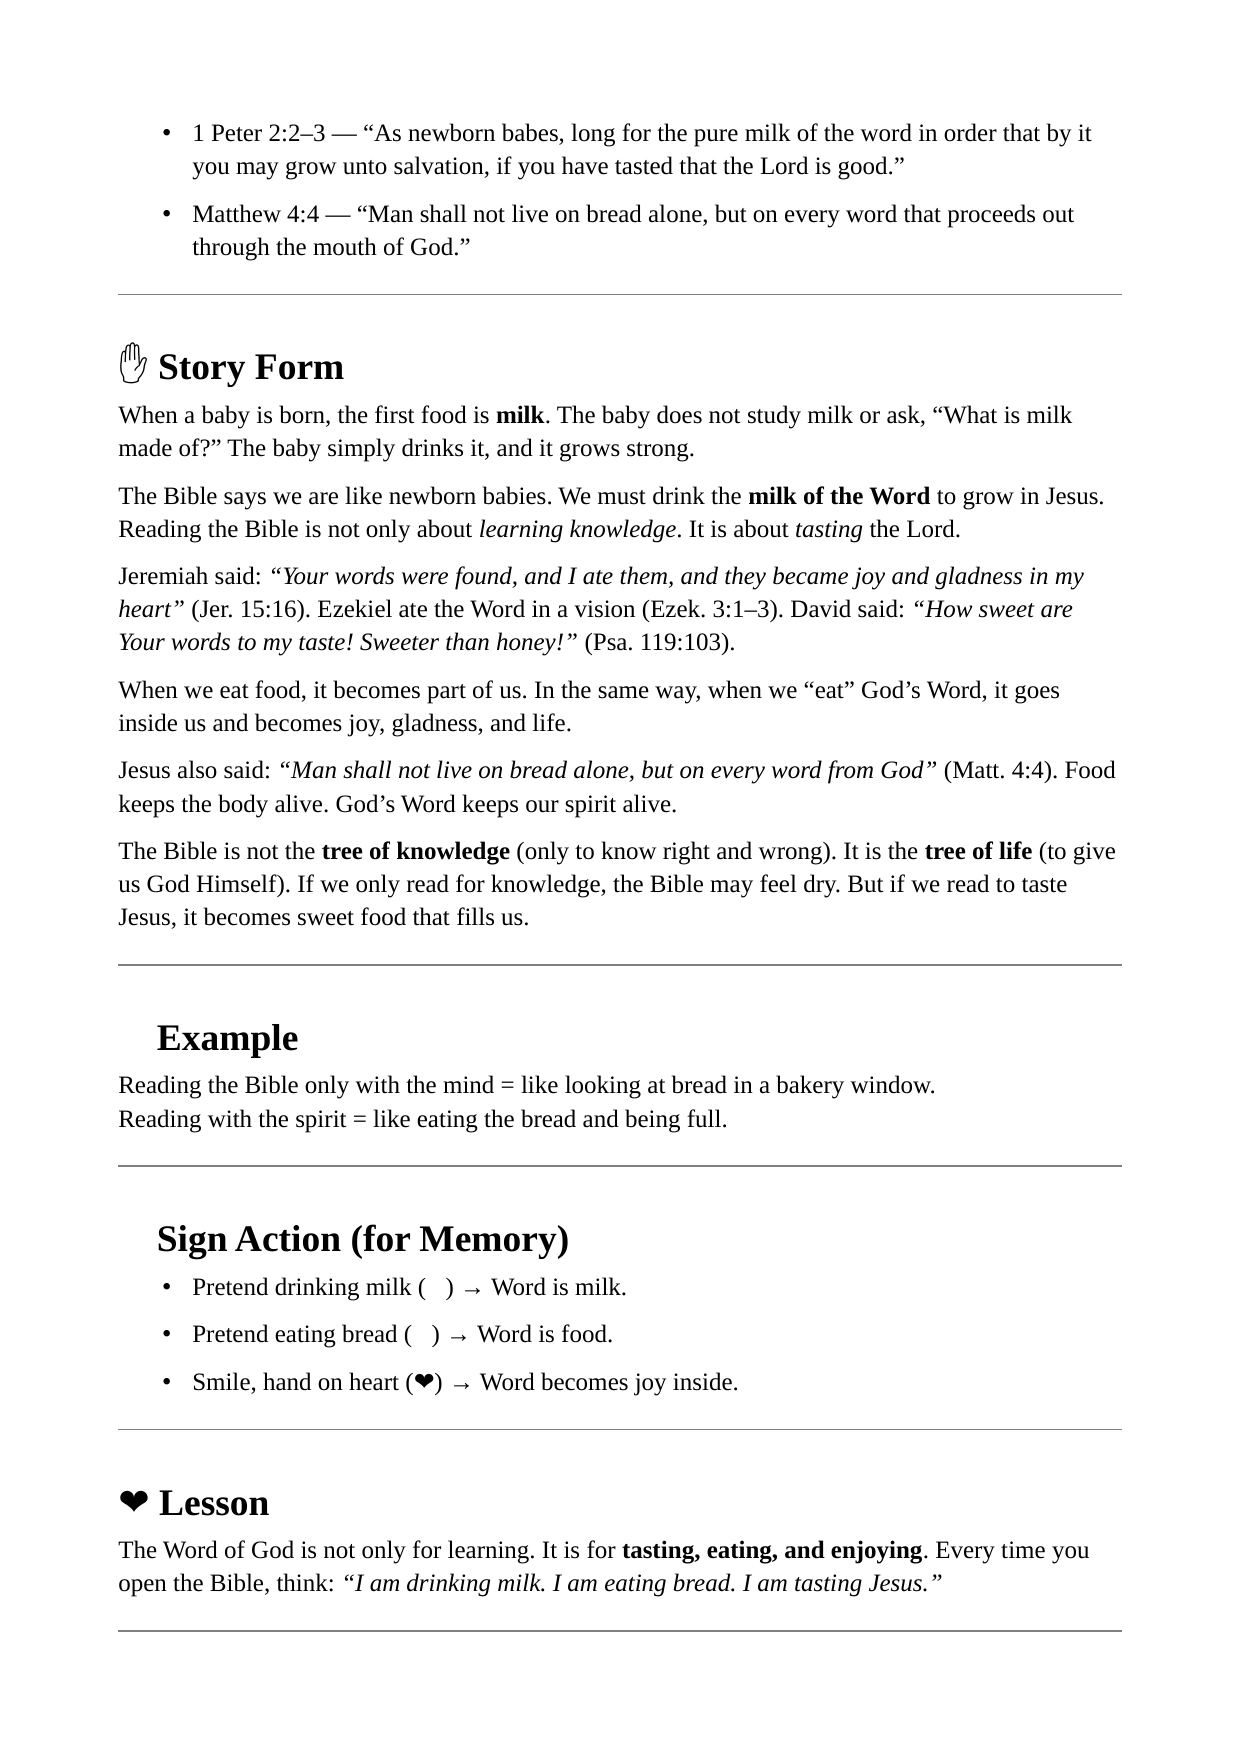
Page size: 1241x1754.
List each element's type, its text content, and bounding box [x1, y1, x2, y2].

text When a baby is born, the first food is milk. The baby does not study milk or ask, “What is milk made of?” The baby simply drinks it, and it grows strong. [118, 400, 1122, 462]
subtitle ✋ Story Form [118, 344, 1122, 388]
text The Bible says we are like newborn babies. We must drink the milk of the Word to grow in Jesus. Reading the Bible is not only about learning knowledge. It is about tasting the Lord. [118, 481, 1122, 542]
subtitle ❤️ Lesson [118, 1480, 1122, 1523]
text When we eat food, it becomes part of us. In the same way, when we “eat” God’s Word, it goes inside us and becomes joy, gladness, and life. [118, 675, 1122, 737]
list Pretend eating bread (🍞) → Word is food. [162, 1319, 1122, 1348]
text The Word of God is not only for learning. It is for tasting, eating, and enjoying. Every time you open the Bible, think: “I am drinking milk. I am eating bread. I am tasting Jesus.” [118, 1536, 1122, 1597]
list Smile, hand on heart (❤️) → Word becomes joy inside. [162, 1367, 1122, 1396]
text Reading the Bible only with the mind = like looking at bread in a bakery window. Reading with the spirit = like eating the bread and being full. [118, 1071, 1122, 1132]
text Jeremiah said: “Your words were found, and I ate them, and they became joy and gladness in my heart” (Jer. 15:16). Ezekiel ate the Word in a vision (Ezek. 3:1–3). David said: “How sweet are Your words to my taste! Sweeter than honey!” (Psa. 119:103). [118, 561, 1122, 656]
subtitle 👐 Sign Action (for Memory) [118, 1216, 1122, 1259]
list 1 Peter 2:2–3 — “As newborn babes, long for the pure milk of the word in order that by it you may grow unto salvation, if you have tasted that the Lord is good.” [162, 118, 1122, 180]
text Jesus also said: “Man shall not live on bread alone, but on every word from God” (Matt. 4:4). Food keeps the body alive. God’s Word keeps our spirit alive. [118, 756, 1122, 817]
list Pretend drinking milk (🥛) → Word is milk. [162, 1272, 1122, 1301]
text The Bible is not the tree of knowledge (only to know right and wrong). It is the tree of life (to give us God Himself). If we only read for knowledge, the Bible may feel dry. But if we read to taste Jesus, it becomes sweet food that fills us. [118, 836, 1122, 931]
list Matthew 4:4 — “Man shall not live on bread alone, but on every word that proceeds out through the mouth of God.” [162, 199, 1122, 261]
subtitle 🌱 Example [118, 1015, 1122, 1058]
